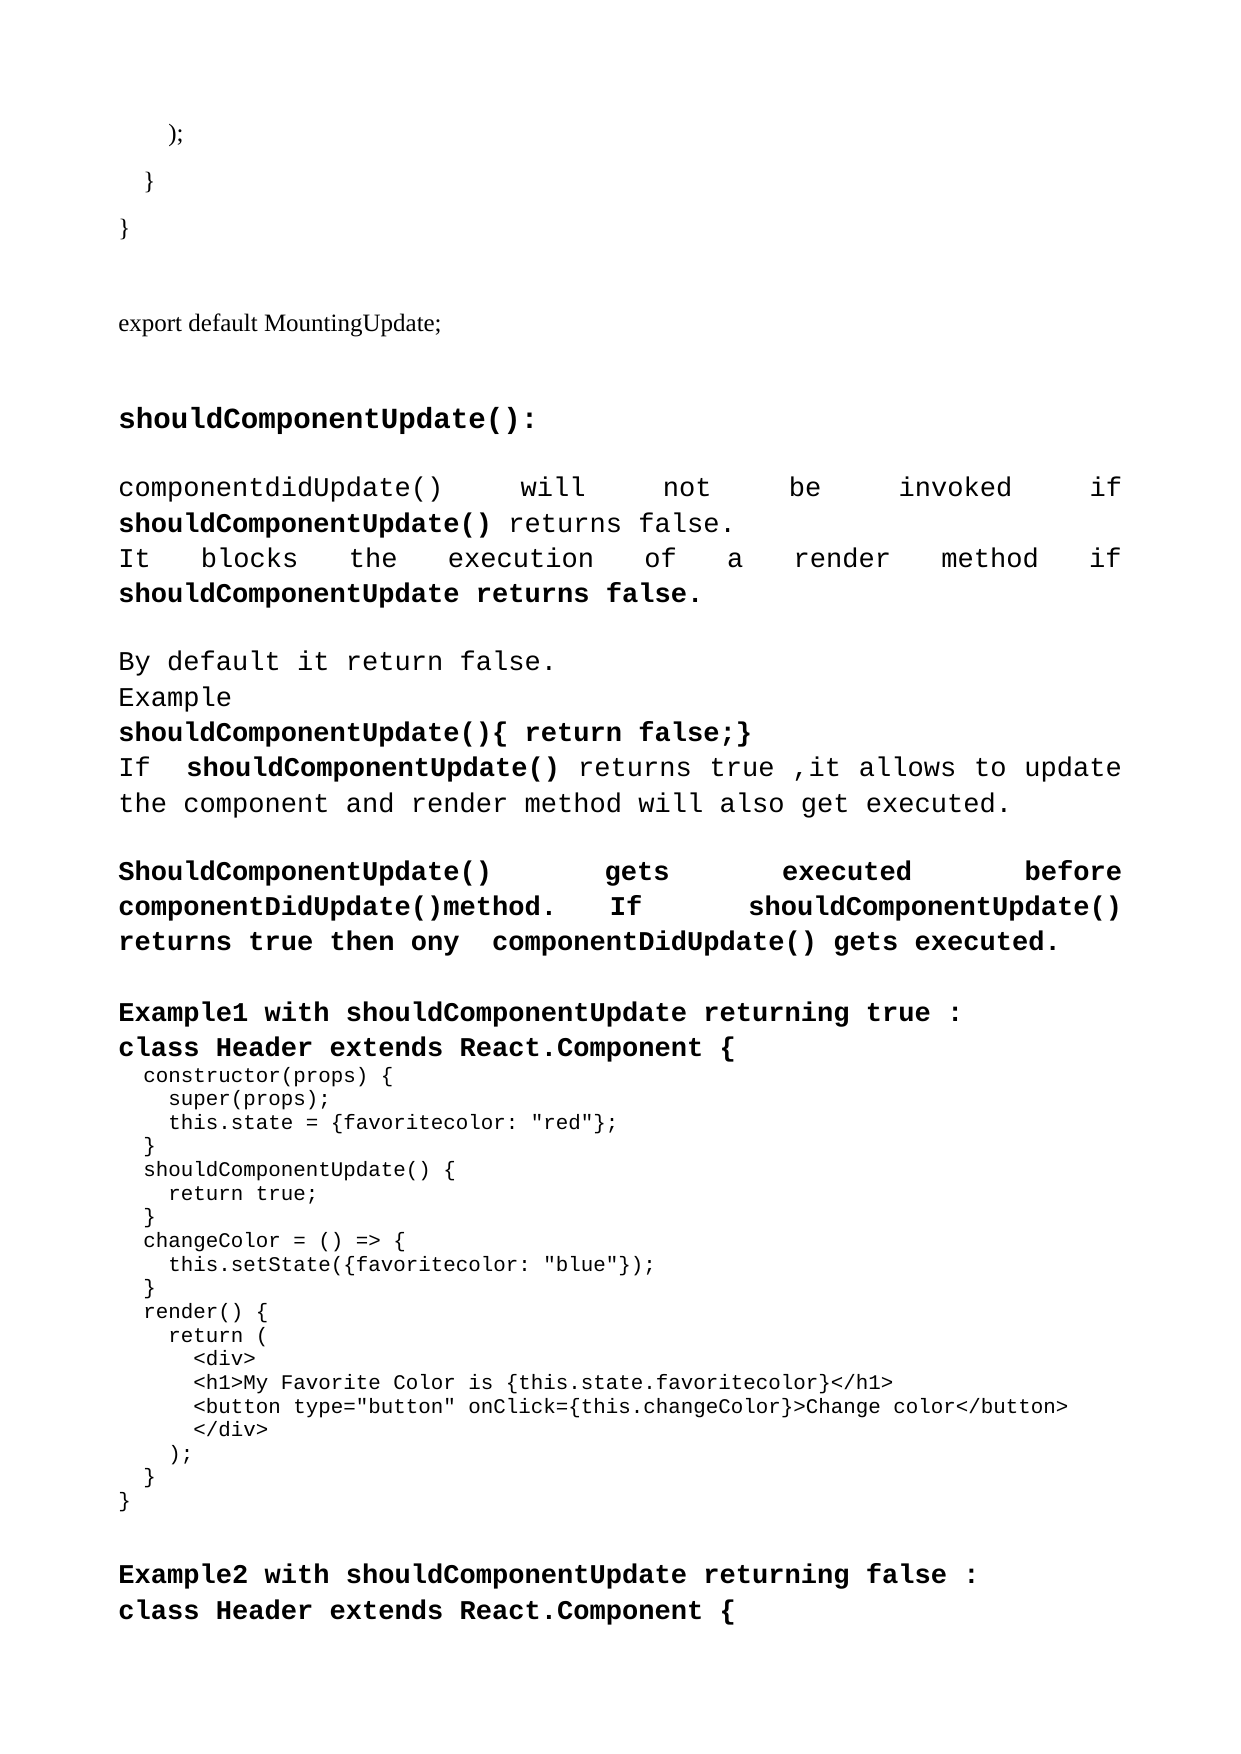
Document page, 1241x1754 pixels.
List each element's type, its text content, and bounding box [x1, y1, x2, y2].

text componentdidUpdate() will not be invoked if shouldComponentUpdate() returns false. [118, 474, 1122, 540]
text shouldComponentUpdate(): [118, 404, 1122, 437]
text Example1 with shouldComponentUpdate returning true : [118, 998, 1122, 1029]
text By default it return false. [118, 648, 1122, 679]
text super(props); [118, 1088, 1122, 1112]
text class Header extends React.Component { [118, 1596, 1122, 1627]
text this.state = {favoritecolor: "red"}; [118, 1112, 1122, 1136]
text } [118, 213, 1122, 242]
text changeColor = () => { [118, 1230, 1122, 1254]
text Example shouldComponentUpdate(){ return false;} [118, 683, 1122, 749]
text class Header extends React.Component { [118, 1034, 1122, 1064]
text return ( [118, 1325, 1122, 1348]
text It blocks the execution of a render method if shouldComponentUpdate returns false. [118, 545, 1122, 611]
text </div> [118, 1419, 1122, 1443]
text <div> [118, 1348, 1122, 1372]
text <h1>My Favorite Color is {this.state.favoritecolor}</h1> [118, 1372, 1122, 1396]
text If shouldComponentUpdate() returns true ,it allows to update the component and render method will also get executed. [118, 754, 1122, 820]
text } [118, 1136, 1122, 1159]
text } [118, 1467, 1122, 1490]
text } [118, 1277, 1122, 1301]
text this.setState({favoritecolor: "blue"}); [118, 1254, 1122, 1277]
text <button type="button" onClick={this.changeColor}>Change color</button> [118, 1396, 1122, 1419]
text ShouldComponentUpdate() gets executed before componentDidUpdate()method. If shouldComponentUpdate() returns true then ony componentDidUpdate() gets executed. [118, 857, 1122, 959]
text shouldComponentUpdate() { [118, 1159, 1122, 1183]
text render() { [118, 1301, 1122, 1325]
text } [118, 1490, 1122, 1514]
text return true; [118, 1183, 1122, 1206]
text } [118, 166, 1122, 194]
text Example2 with shouldComponentUpdate returning false : [118, 1561, 1122, 1592]
text export default MountingUpdate; [118, 308, 1122, 337]
text constructor(props) { [118, 1064, 1122, 1088]
text } [118, 1206, 1122, 1230]
text ); [118, 118, 1122, 147]
text ); [118, 1443, 1122, 1467]
